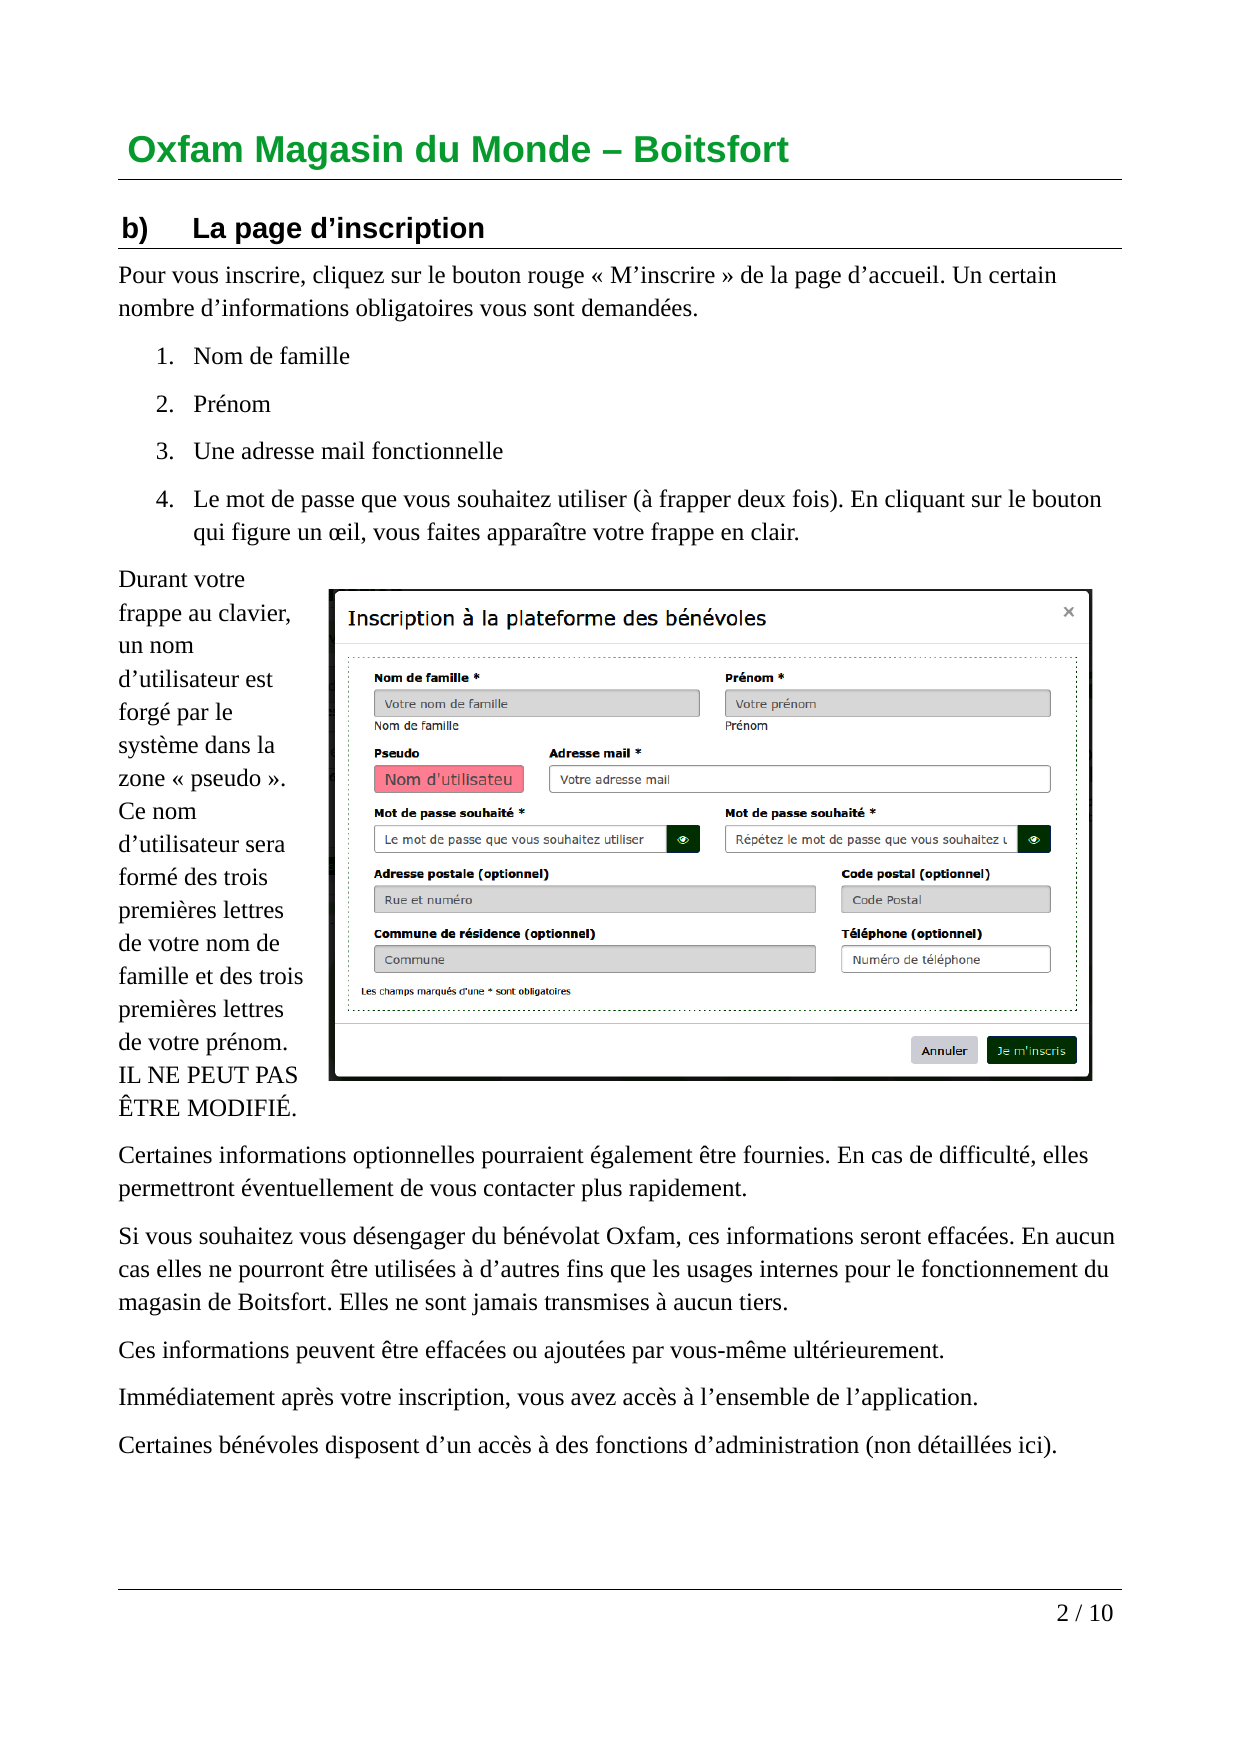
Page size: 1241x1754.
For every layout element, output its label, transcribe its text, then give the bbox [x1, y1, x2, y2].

list Nom de famille [156, 341, 1122, 370]
list Le mot de passe que vous souhaitez utiliser (à frapper deux fois). En cliquant sur le bouton qui figure un œil, vous faites apparaître votre frappe en clair. [156, 484, 1122, 546]
text Si vous souhaitez vous désengager du bénévolat Oxfam, ces informations seront effacées. En aucun cas elles ne pourront être utilisées à d’autres fins que les usages internes pour le fonctionnement du magasin de Boitsfort. Elles ne sont jamais transmises à aucun tiers. [118, 1221, 1122, 1316]
list Prénom [156, 389, 1122, 417]
text Ces informations peuvent être effacées ou ajoutées par vous-même ultérieurement. [118, 1335, 1122, 1363]
list Une adresse mail fonctionnelle [156, 436, 1122, 465]
text Certaines bénévoles disposent d’un accès à des fonctions d’administration (non détaillées ici). [118, 1430, 1122, 1459]
text Durant votre frappe au clavier, un nom d’utilisateur est forgé par le système dans la zone « pseudo ». Ce nom d’utilisateur sera formé des trois premières lettres de votre nom de famille et des trois premières lettres de votre prénom. IL NE PEUT PAS ÊTRE MODIFIÉ. [118, 564, 1122, 1122]
text Certaines informations optionnelles pourraient également être fournies. En cas de difficulté, elles permettront éventuellement de vous contacter plus rapidement. [118, 1141, 1122, 1202]
text Immédiatement après votre inscription, vous avez accès à l’ensemble de l’application. [118, 1382, 1122, 1411]
text Pour vous inscrire, cliquez sur le bouton rouge « M’inscrire » de la page d’accueil. Un certain nombre d’informations obligatoires vous sont demandées. [118, 261, 1122, 322]
subtitle La page d’inscription [118, 208, 1122, 248]
